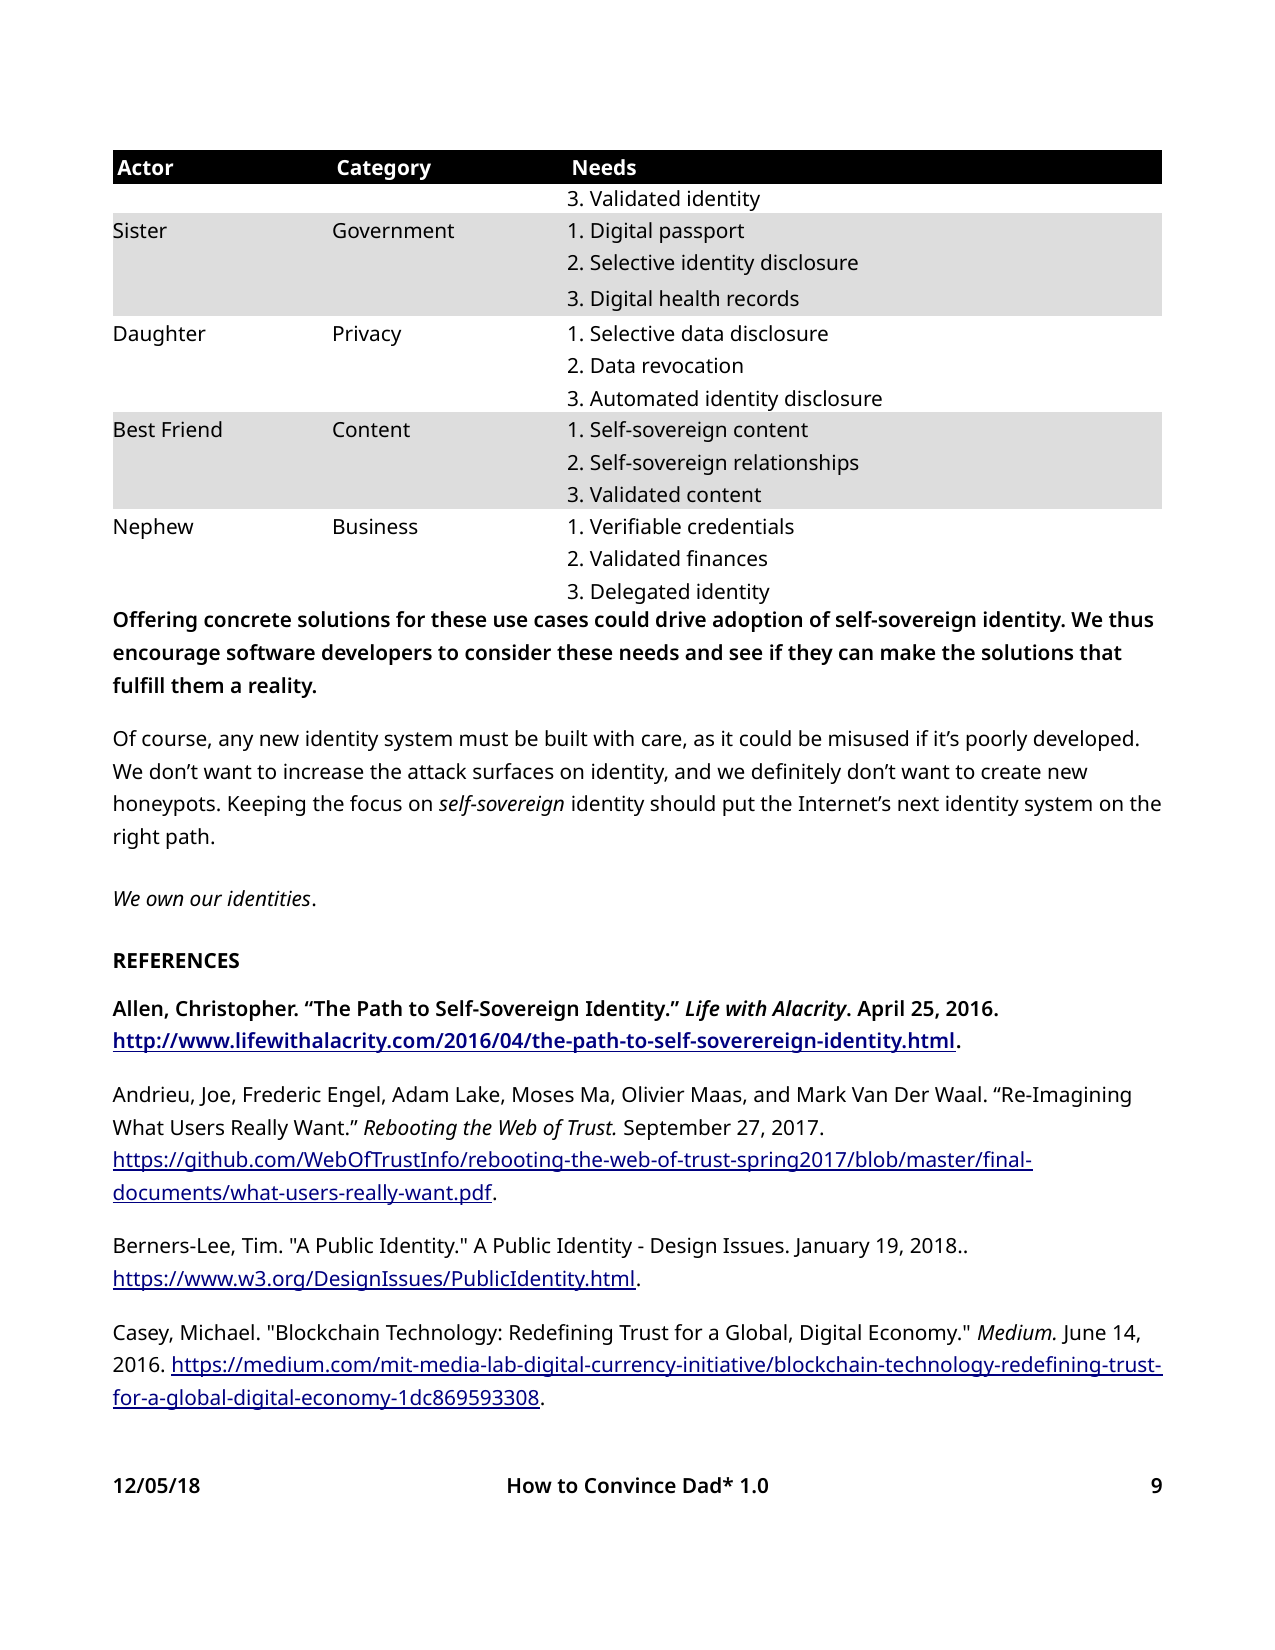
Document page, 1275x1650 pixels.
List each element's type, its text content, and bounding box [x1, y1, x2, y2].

table_cell Nephew [113, 509, 332, 606]
text We own our identities. [112, 884, 1162, 913]
table_cell Privacy [332, 316, 567, 412]
text Berners-Lee, Tim. "A Public Identity." A Public Identity - Design Issues. January 19, 2018.. https://www.w3.org/DesignIssues/PublicIdentity.html. [112, 1232, 1162, 1293]
table_cell Best Friend [113, 412, 332, 509]
table_cell Content [332, 412, 567, 509]
table_cell Sister [113, 213, 332, 316]
table_header Needs [567, 150, 1162, 184]
table_cell 1. Self-sovereign content 2. Self-sovereign relationships 3. Validated content [567, 412, 1162, 509]
table_cell 3. Validated identity [567, 185, 1162, 213]
table_cell [113, 185, 332, 213]
text Casey, Michael. "Blockchain Technology: Redefining Trust for a Global, Digital Economy." Medium. June 14, 2016. https://medium.com/mit-media-lab-digital-currency-initiative/blockchain-technology-redefining-trust-for-a-global-digital-economy-1dc869593308. [112, 1318, 1162, 1411]
text Offering concrete solutions for these use cases could drive adoption of self-sovereign identity. We thus encourage software developers to consider these needs and see if they can make the solutions that fulfill them a reality. [112, 606, 1162, 699]
text Andrieu, Joe, Frederic Engel, Adam Lake, Moses Ma, Olivier Maas, and Mark Van Der Waal. “Re-Imagining What Users Really Want.” Rebooting the Web of Trust. September 27, 2017. https://github.com/WebOfTrustInfo/rebooting-the-web-of-trust-spring2017/blob/master/final-documents/what-users-really-want.pdf. [112, 1080, 1162, 1206]
text Allen, Christopher. “The Path to Self-Sovereign Identity.” Life with Alacrity. April 25, 2016. http://www.lifewithalacrity.com/2016/04/the-path-to-self-soverereign-identity.html. [112, 994, 1162, 1055]
table_header Category [332, 150, 567, 184]
table_cell [332, 185, 567, 213]
table_cell 1. Verifiable credentials 2. Validated finances 3. Delegated identity [567, 509, 1162, 606]
table_cell 1. Selective data disclosure 2. Data revocation 3. Automated identity disclosure [567, 316, 1162, 412]
table_cell 1. Digital passport 2. Selective identity disclosure 3. Digital health records [567, 213, 1162, 316]
table_cell Business [332, 509, 567, 606]
table_cell Daughter [113, 316, 332, 412]
table_header Actor [113, 150, 332, 184]
subtitle References [112, 946, 1162, 975]
table_cell Government [332, 213, 567, 316]
text Of course, any new identity system must be built with care, as it could be misused if it’s poorly developed. We don’t want to increase the attack surfaces on identity, and we definitely don’t want to create new honeypots. Keeping the focus on self-sovereign identity should put the Internet’s next identity system on the right path. [112, 724, 1162, 851]
